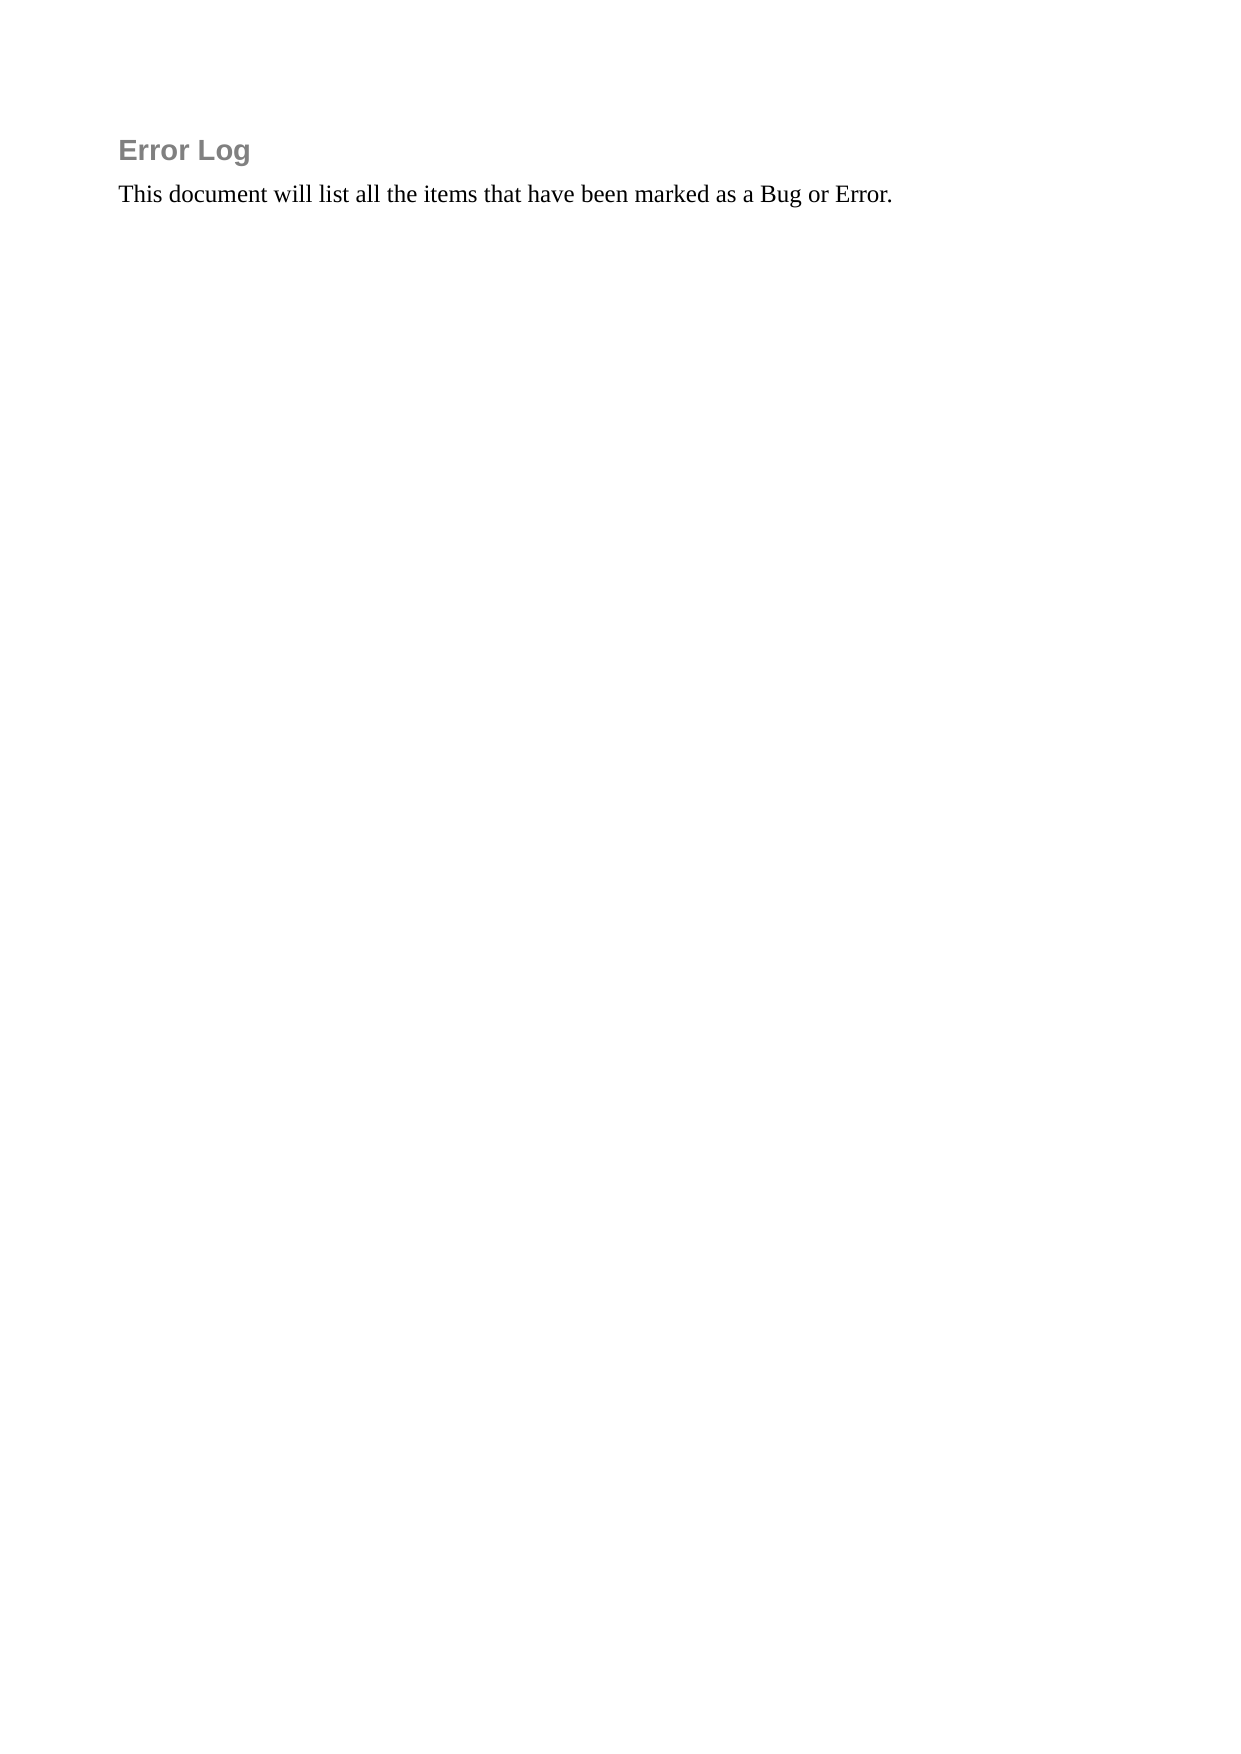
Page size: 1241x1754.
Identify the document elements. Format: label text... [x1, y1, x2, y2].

text This document will list all the items that have been marked as a Bug or Error. [118, 179, 1122, 207]
subtitle Error Log [118, 133, 1122, 166]
